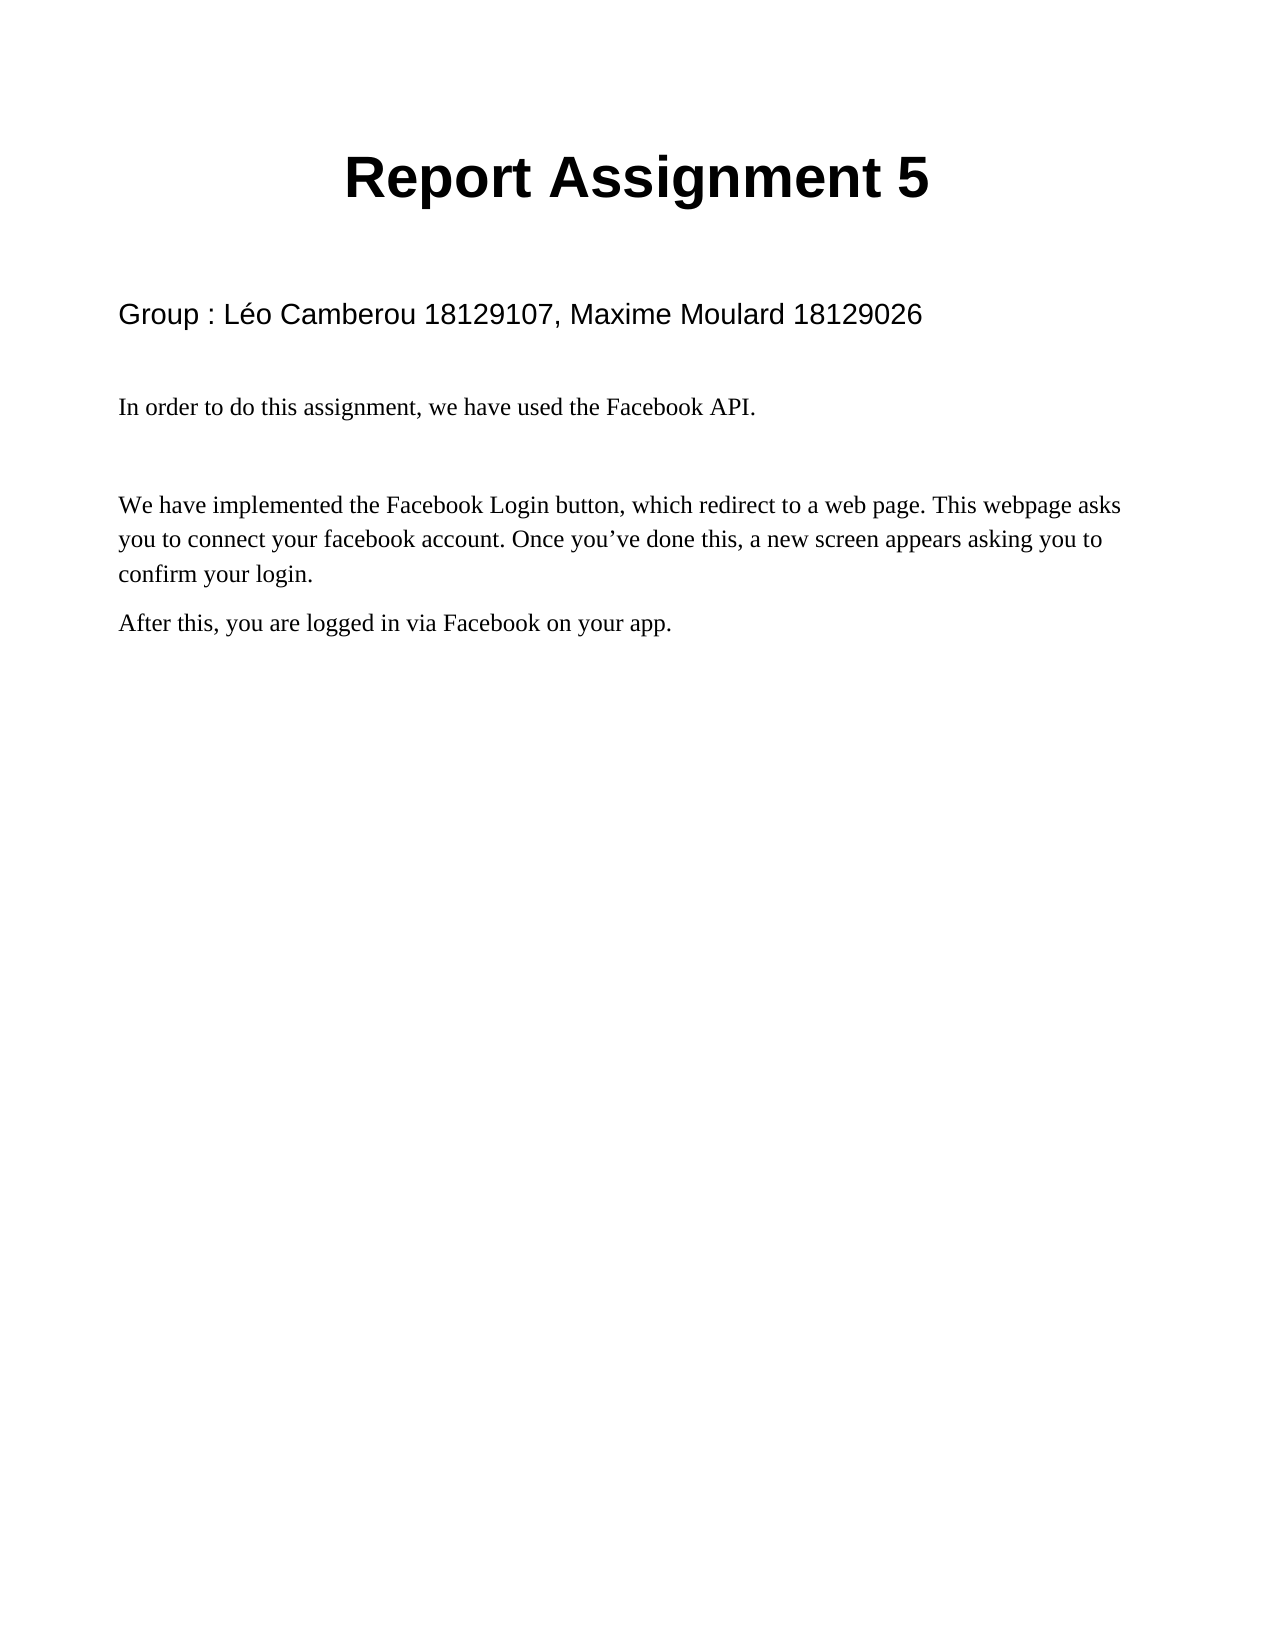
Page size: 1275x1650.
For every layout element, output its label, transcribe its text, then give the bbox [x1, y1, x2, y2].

text After this, you are logged in via Facebook on your app. [118, 608, 1157, 637]
text In order to do this assignment, we have used the Facebook API. [118, 392, 1157, 421]
title Report Assignment 5 [118, 143, 1157, 210]
subtitle Group : Léo Camberou 18129107, Maxime Moulard 18129026 [118, 297, 1157, 330]
text We have implemented the Facebook Login button, which redirect to a web page. This webpage asks you to connect your facebook account. Once you’ve done this, a new screen appears asking you to confirm your login. [118, 490, 1157, 588]
